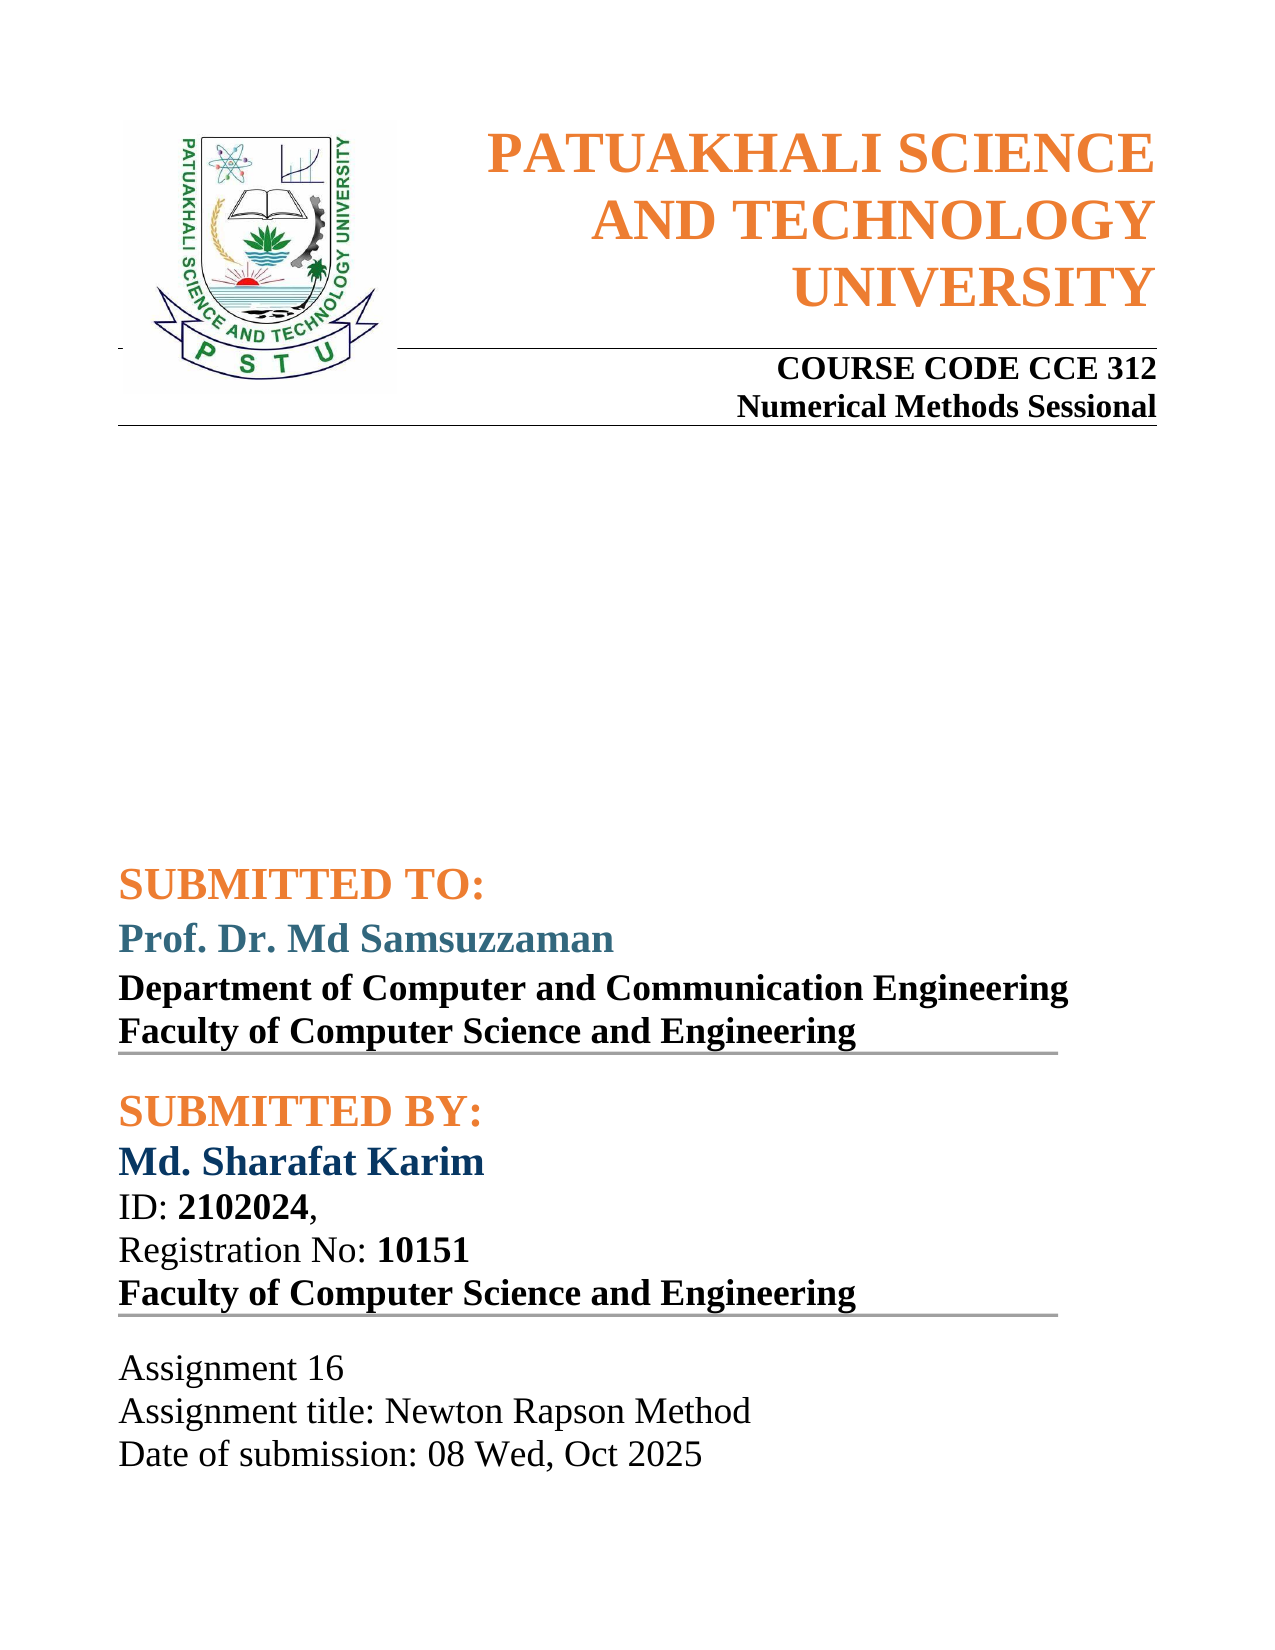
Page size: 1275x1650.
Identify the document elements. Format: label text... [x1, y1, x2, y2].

subtitle Prof. Dr. Md Samsuzzaman [118, 913, 1157, 961]
picture [122, 120, 398, 395]
text Assignment title: Newton Rapson Method Date of submission: 08 Wed, Oct 2025 [118, 1389, 1157, 1475]
text SUBMITTED TO: [118, 856, 1157, 909]
text ID: 2102024, [118, 1184, 1157, 1227]
text Numerical Methods Sessional [118, 386, 1157, 425]
text Registration No: 10151 [118, 1227, 1157, 1271]
text Md. Sharafat Karim [118, 1136, 1157, 1184]
text COURSE CODE CCE 312 [398, 349, 1157, 386]
text Faculty of Computer Science and Engineering [118, 1008, 1157, 1052]
text PATUAKHALI SCIENCE AND TECHNOLOGY UNIVERSITY [118, 118, 1157, 319]
subtitle Department of Computer and Communication Engineering [118, 965, 1157, 1008]
text SUBMITTED BY: [118, 1084, 1157, 1136]
text Assignment 16 [118, 1346, 1157, 1389]
text Faculty of Computer Science and Engineering [118, 1271, 1157, 1314]
